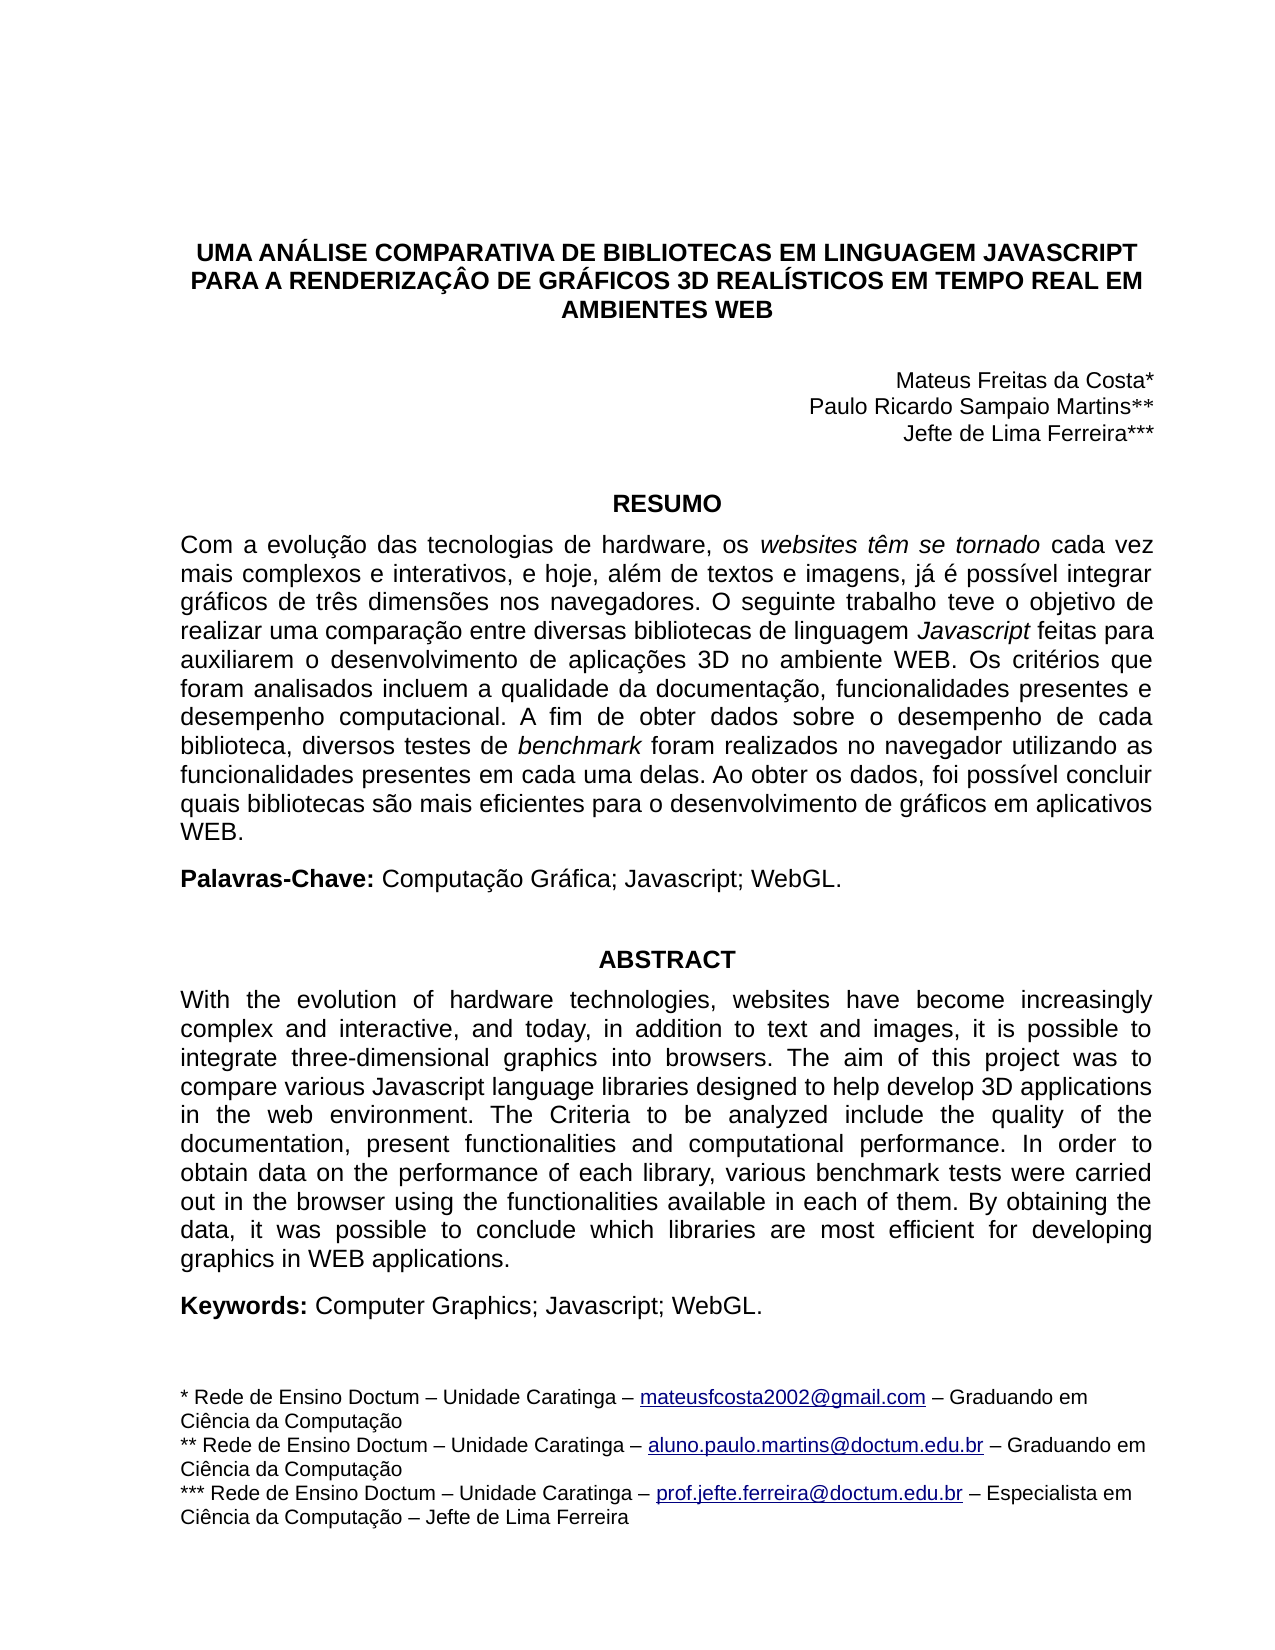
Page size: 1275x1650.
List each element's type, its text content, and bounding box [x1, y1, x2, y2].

title RESUMO [180, 489, 1154, 518]
title ABSTRACT [180, 945, 1154, 974]
text Palavras-Chave: Computação Gráfica; Javascript; WebGL. [180, 864, 1154, 892]
text Com a evolução das tecnologias de hardware, os websites têm se tornado cada vez mais complexos e interativos, e hoje, além de textos e imagens, já é possível integrar gráficos de três dimensões nos navegadores. O seguinte trabalho teve o objetivo de realizar uma comparação entre diversas bibliotecas de linguagem Javascript feitas para auxiliarem o desenvolvimento de aplicações 3D no ambiente WEB. Os critérios que foram analisados incluem a qualidade da documentação, funcionalidades presentes e desempenho computacional. A fim de obter dados sobre o desempenho de cada biblioteca, diversos testes de benchmark foram realizados no navegador utilizando as funcionalidades presentes em cada uma delas. Ao obter os dados, foi possível concluir quais bibliotecas são mais eficientes para o desenvolvimento de gráficos em aplicativos WEB. [180, 530, 1154, 846]
title UMA ANÁLISE COMPARATIVA DE BIBLIOTECAS EM LINGUAGEM JAVASCRIPT PARA A RENDERIZAÇÂO DE GRÁFICOS 3D REALÍSTICOS EM TEMPO REAL EM AMBIENTES WEB [180, 238, 1154, 324]
text Paulo Ricardo Sampaio Martins** [180, 393, 1154, 420]
text With the evolution of hardware technologies, websites have become increasingly complex and interactive, and today, in addition to text and images, it is possible to integrate three-dimensional graphics into browsers. The aim of this project was to compare various Javascript language libraries designed to help develop 3D applications in the web environment. The Criteria to be analyzed include the quality of the documentation, present functionalities and computational performance. In order to obtain data on the performance of each library, various benchmark tests were carried out in the browser using the functionalities available in each of them. By obtaining the data, it was possible to conclude which libraries are most efficient for developing graphics in WEB applications. [180, 985, 1154, 1273]
text Jefte de Lima Ferreira*** [180, 420, 1154, 446]
text Mateus Freitas da Costa* [180, 367, 1154, 393]
text Keywords: Computer Graphics; Javascript; WebGL. [180, 1291, 1154, 1319]
